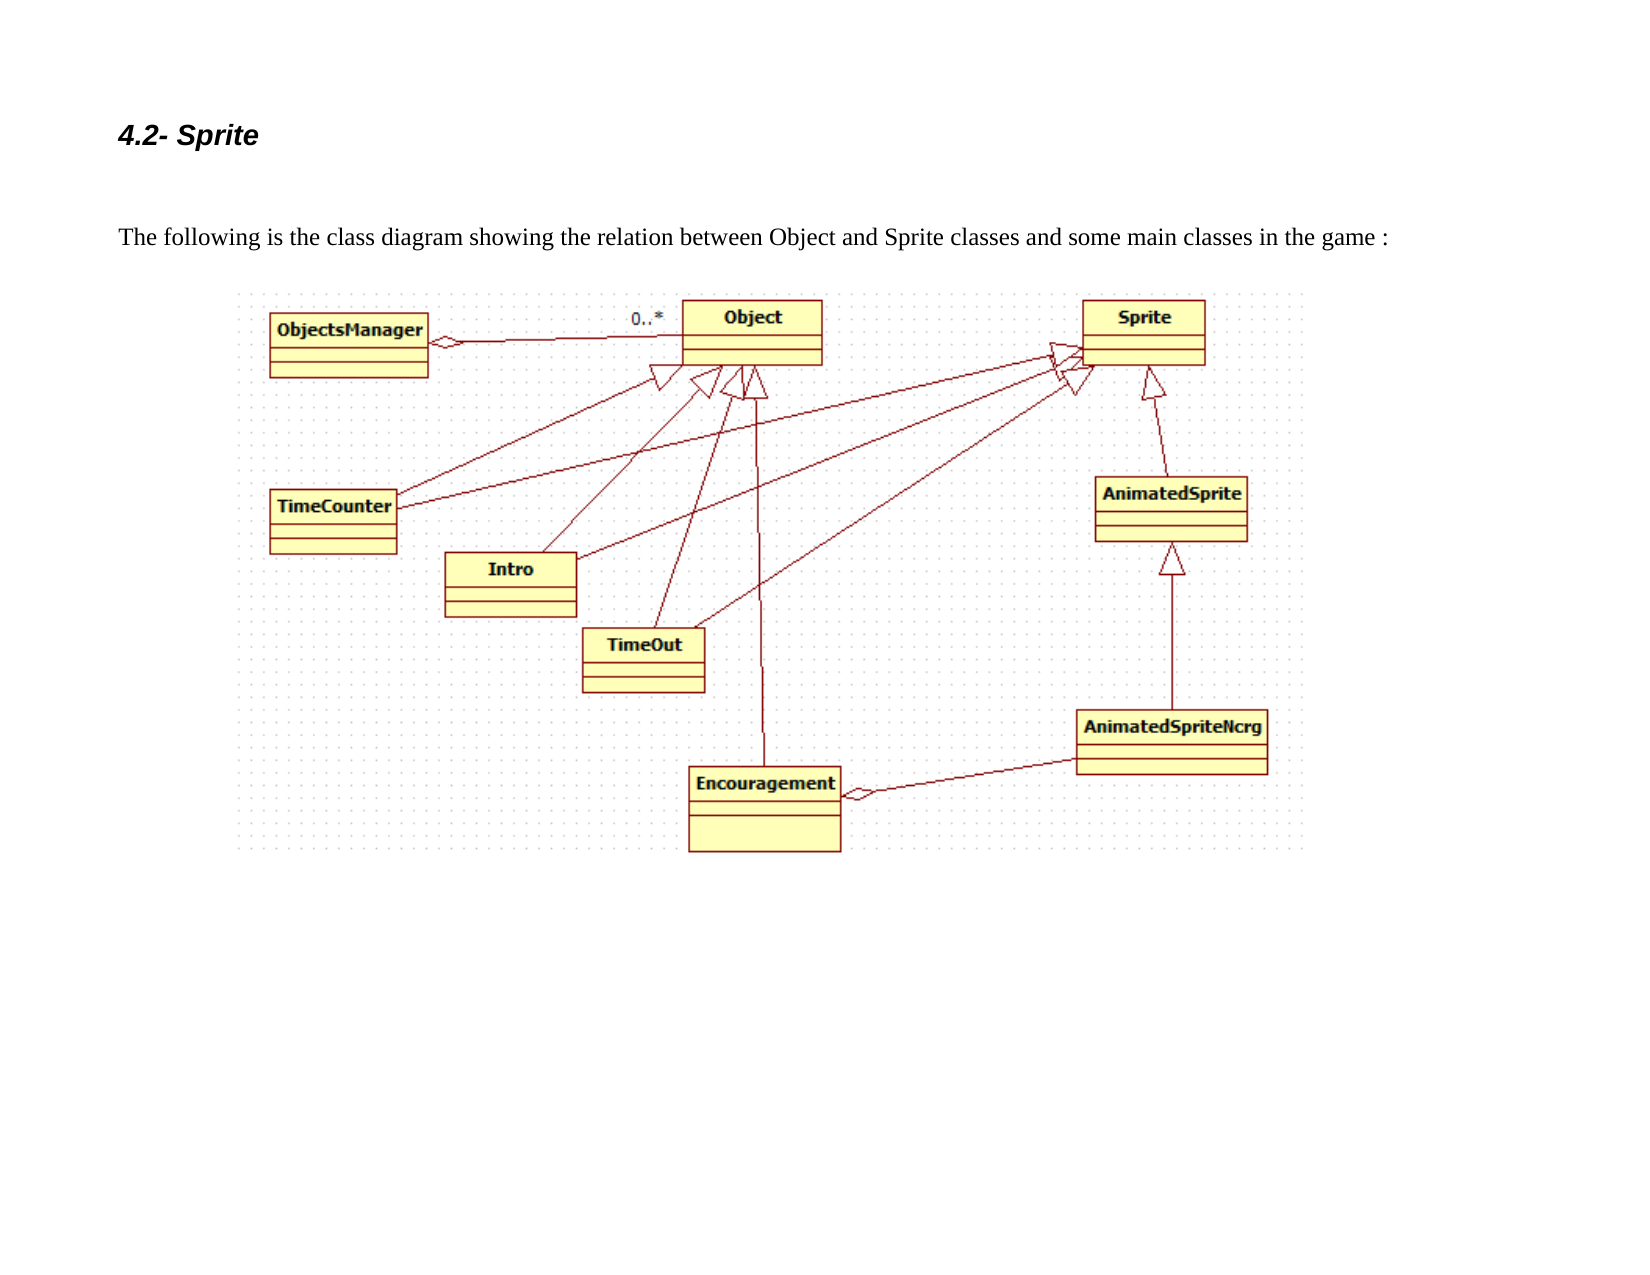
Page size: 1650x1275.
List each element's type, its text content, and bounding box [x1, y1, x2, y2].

text The following is the class diagram showing the relation between Object and Sprite classes and some main classes in the game : [118, 222, 1532, 250]
subtitle 4.2- Sprite [118, 118, 1532, 152]
